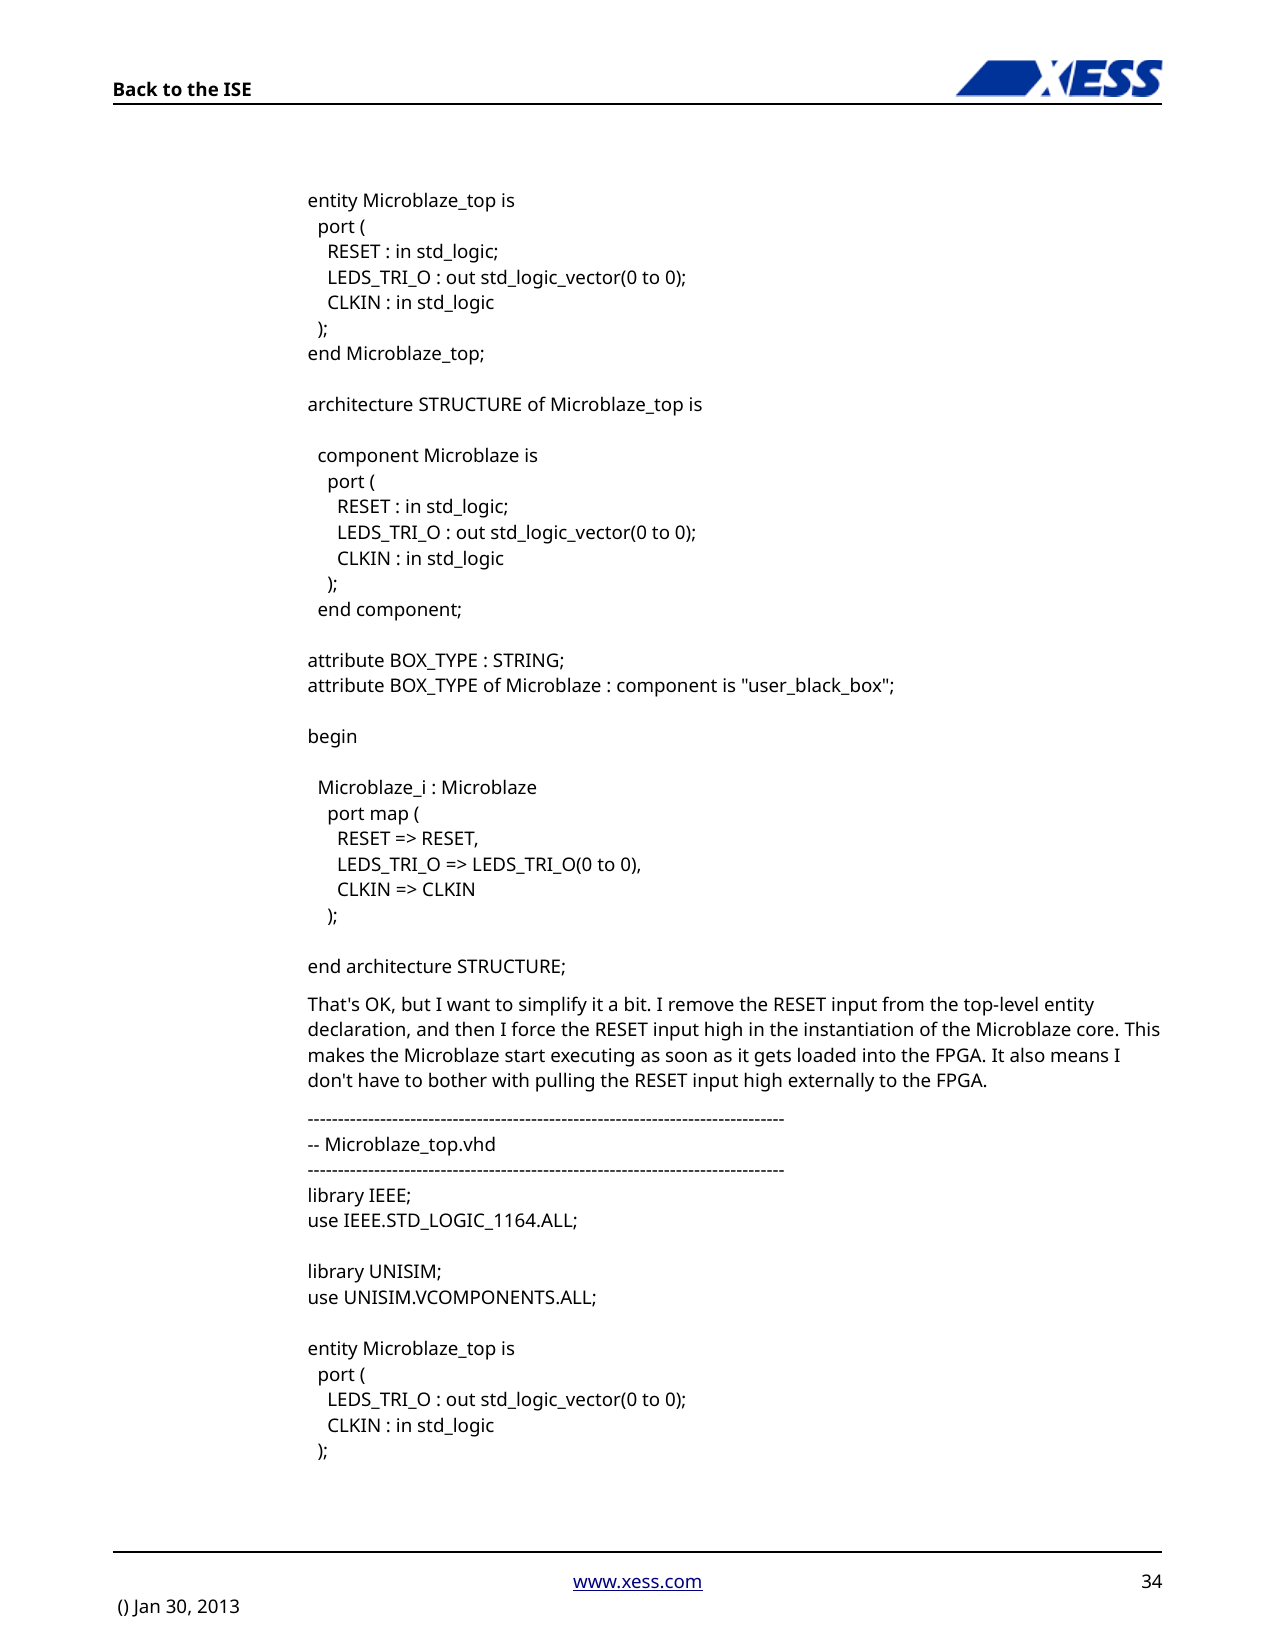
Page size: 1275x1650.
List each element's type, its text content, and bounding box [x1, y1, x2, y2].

picture [955, 60, 1163, 97]
text entity Microblaze_top is port ( RESET : in std_logic; LEDS_TRI_O : out std_logic_vector(0 to 0); CLKIN : in std_logic ); end Microblaze_top; architecture STRUCTURE of Microblaze_top is component Microblaze is port ( RESET : in std_logic; LEDS_TRI_O : out std_logic_vector(0 to 0); CLKIN : in std_logic ); end component; attribute BOX_TYPE : STRING; attribute BOX_TYPE of Microblaze : component is "user_black_box"; begin Microblaze_i : Microblaze port map ( RESET => RESET, LEDS_TRI_O => LEDS_TRI_O(0 to 0), CLKIN => CLKIN ); end architecture STRUCTURE; [307, 162, 1162, 979]
text That's OK, but I want to simplify it a bit. I remove the RESET input from the top-level entity declaration, and then I force the RESET input high in the instantiation of the Microblaze core. This makes the Microblaze start executing as soon as it gets loaded into the FPGA. It also means I don't have to bother with pulling the RESET input high externally to the FPGA. [307, 991, 1162, 1093]
text ------------------------------------------------------------------------------- -- Microblaze_top.vhd ------------------------------------------------------------------------------- library IEEE; use IEEE.STD_LOGIC_1164.ALL; library UNISIM; use UNISIM.VCOMPONENTS.ALL; entity Microblaze_top is port ( LEDS_TRI_O : out std_logic_vector(0 to 0); CLKIN : in std_logic ); [307, 1106, 1162, 1463]
